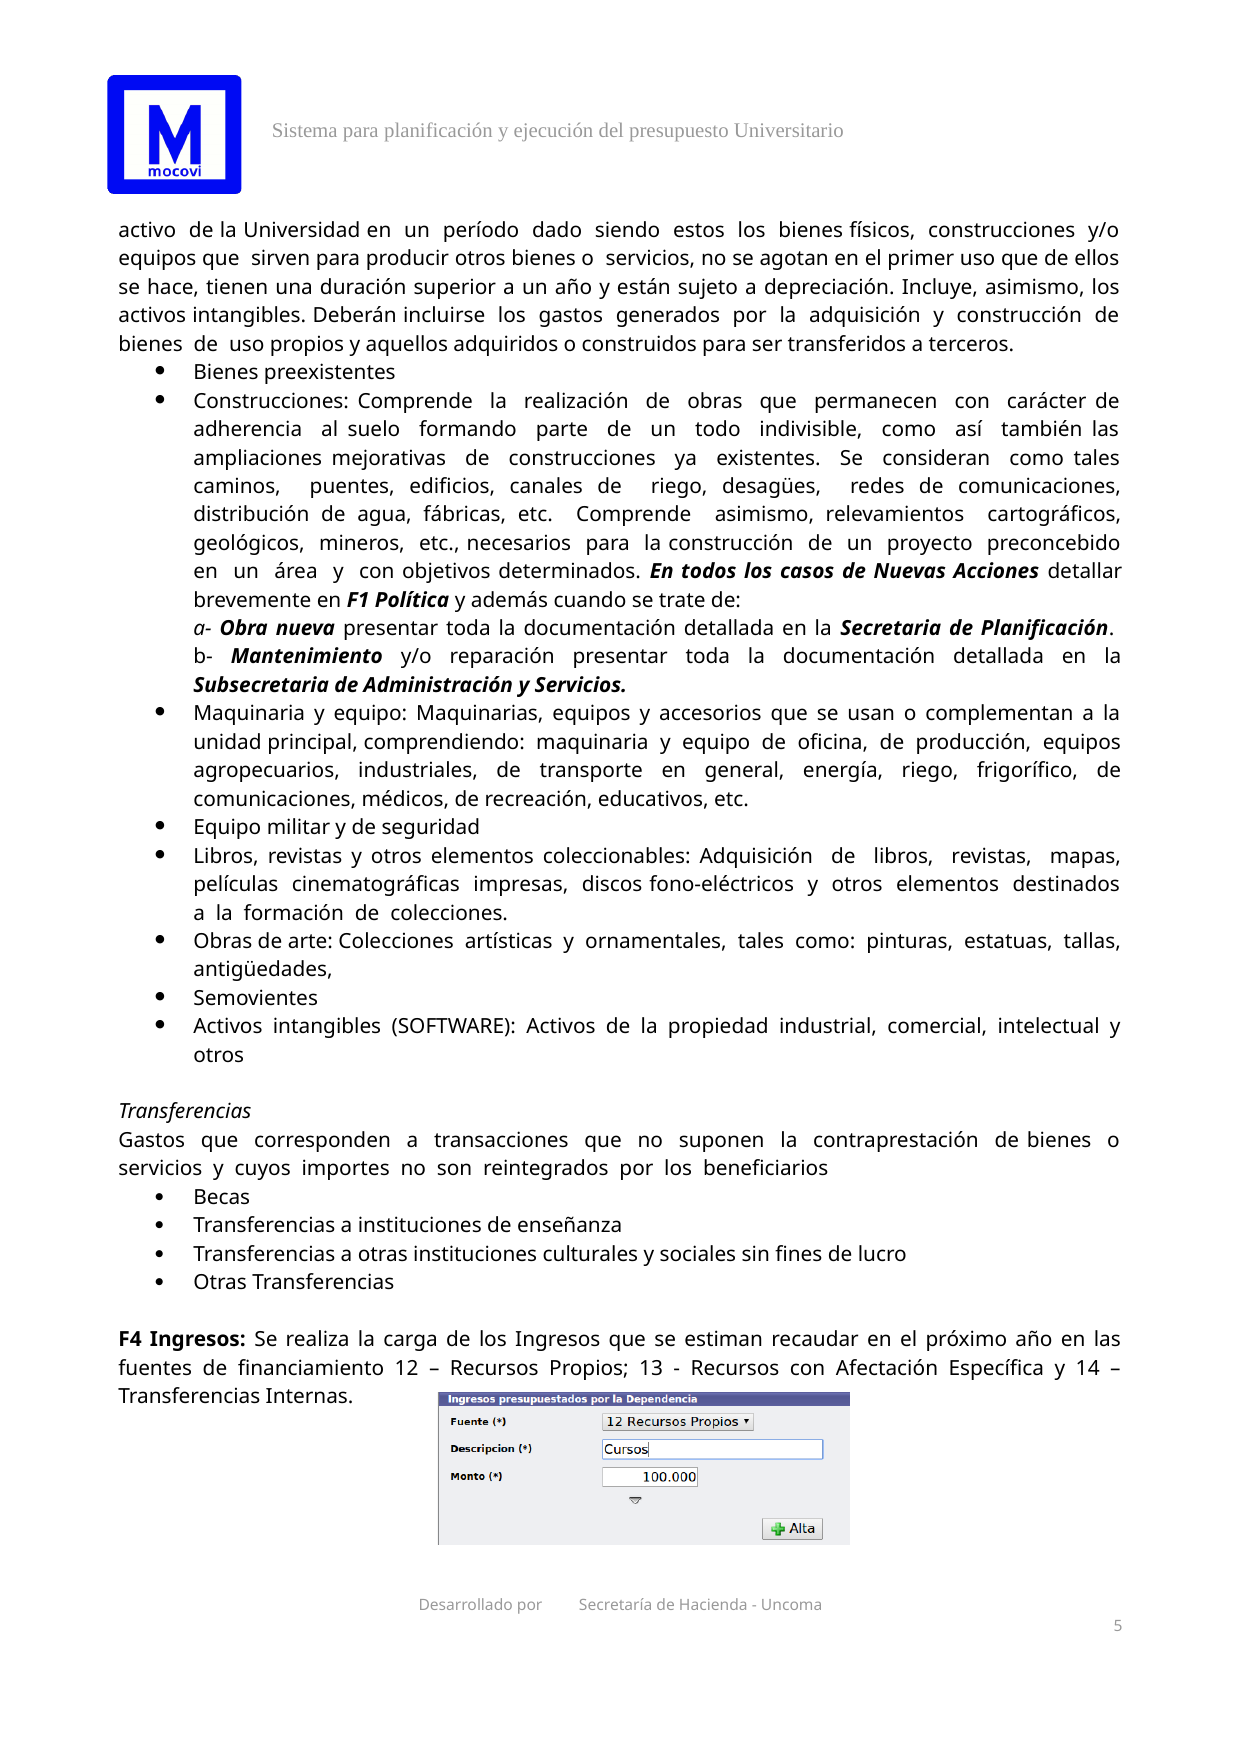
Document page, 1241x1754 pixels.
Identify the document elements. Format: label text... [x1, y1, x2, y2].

list Activos intangibles (SOFTWARE): Activos de la propiedad industrial, comercial, intelectual y otros [156, 1011, 1122, 1068]
text activo de la Universidad en un período dado siendo estos los bienes físicos, construcciones y/o equipos que sirven para producir otros bienes o servicios, no se agotan en el primer uso que de ellos se hace, tienen una duración superior a un año y están sujeto a depreciación. Incluye, asimismo, los activos intangibles. Deberán incluirse los gastos generados por la adquisición y construcción de bienes de uso propios y aquellos adquiridos o construidos para ser transferidos a terceros. [118, 215, 1122, 357]
text Gastos que corresponden a transacciones que no suponen la contraprestación de bienes o servicios y cuyos importes no son reintegrados por los beneficiarios [118, 1125, 1122, 1182]
picture [107, 75, 242, 194]
list Equipo militar y de seguridad [156, 812, 1122, 841]
list Construcciones: Comprende la realización de obras que permanecen con carácter de adherencia al suelo formando parte de un todo indivisible, como así también las ampliaciones mejorativas de construcciones ya existentes. Se consideran como tales caminos, puentes, edificios, canales de riego, desagües, redes de comunicaciones, distribución de agua, fábricas, etc. Comprende asimismo, relevamientos cartográficos, geológicos, mineros, etc., necesarios para la construcción de un proyecto preconcebido en un área y con objetivos determinados. En todos los casos de Nuevas Acciones detallar brevemente en F1 Política y además cuando se trate de: [156, 386, 1122, 613]
list Maquinaria y equipo: Maquinarias, equipos y accesorios que se usan o complementan a la unidad principal, comprendiendo: maquinaria y equipo de oficina, de producción, equipos agropecuarios, industriales, de transporte en general, energía, riego, frigorífico, de comunicaciones, médicos, de recreación, educativos, etc. [156, 698, 1122, 812]
picture [437, 1392, 850, 1545]
list Transferencias a otras instituciones culturales y sociales sin fines de lucro [156, 1239, 1122, 1267]
text Transferencias [118, 1097, 1122, 1125]
list a- Obra nueva presentar toda la documentación detallada en la Secretaria de Planificación. b- Mantenimiento y/o reparación presentar toda la documentación detallada en la Subsecretaria de Administración y Servicios. [156, 613, 1122, 698]
list Bienes preexistentes [156, 357, 1122, 386]
list Transferencias a instituciones de enseñanza [156, 1210, 1122, 1239]
list Semovientes [156, 983, 1122, 1011]
text F4 Ingresos: Se realiza la carga de los Ingresos que se estiman recaudar en el próximo año en las fuentes de financiamiento 12 – Recursos Propios; 13 - Recursos con Afectación Específica y 14 – Transferencias Internas. [118, 1324, 1122, 1409]
list Otras Transferencias [156, 1267, 1122, 1296]
list Libros, revistas y otros elementos coleccionables: Adquisición de libros, revistas, mapas, películas cinematográficas impresas, discos fono-eléctricos y otros elementos destinados a la formación de colecciones. [156, 841, 1122, 926]
list Becas [156, 1182, 1122, 1210]
list Obras de arte: Colecciones artísticas y ornamentales, tales como: pinturas, estatuas, tallas, antigüedades, [156, 926, 1122, 983]
